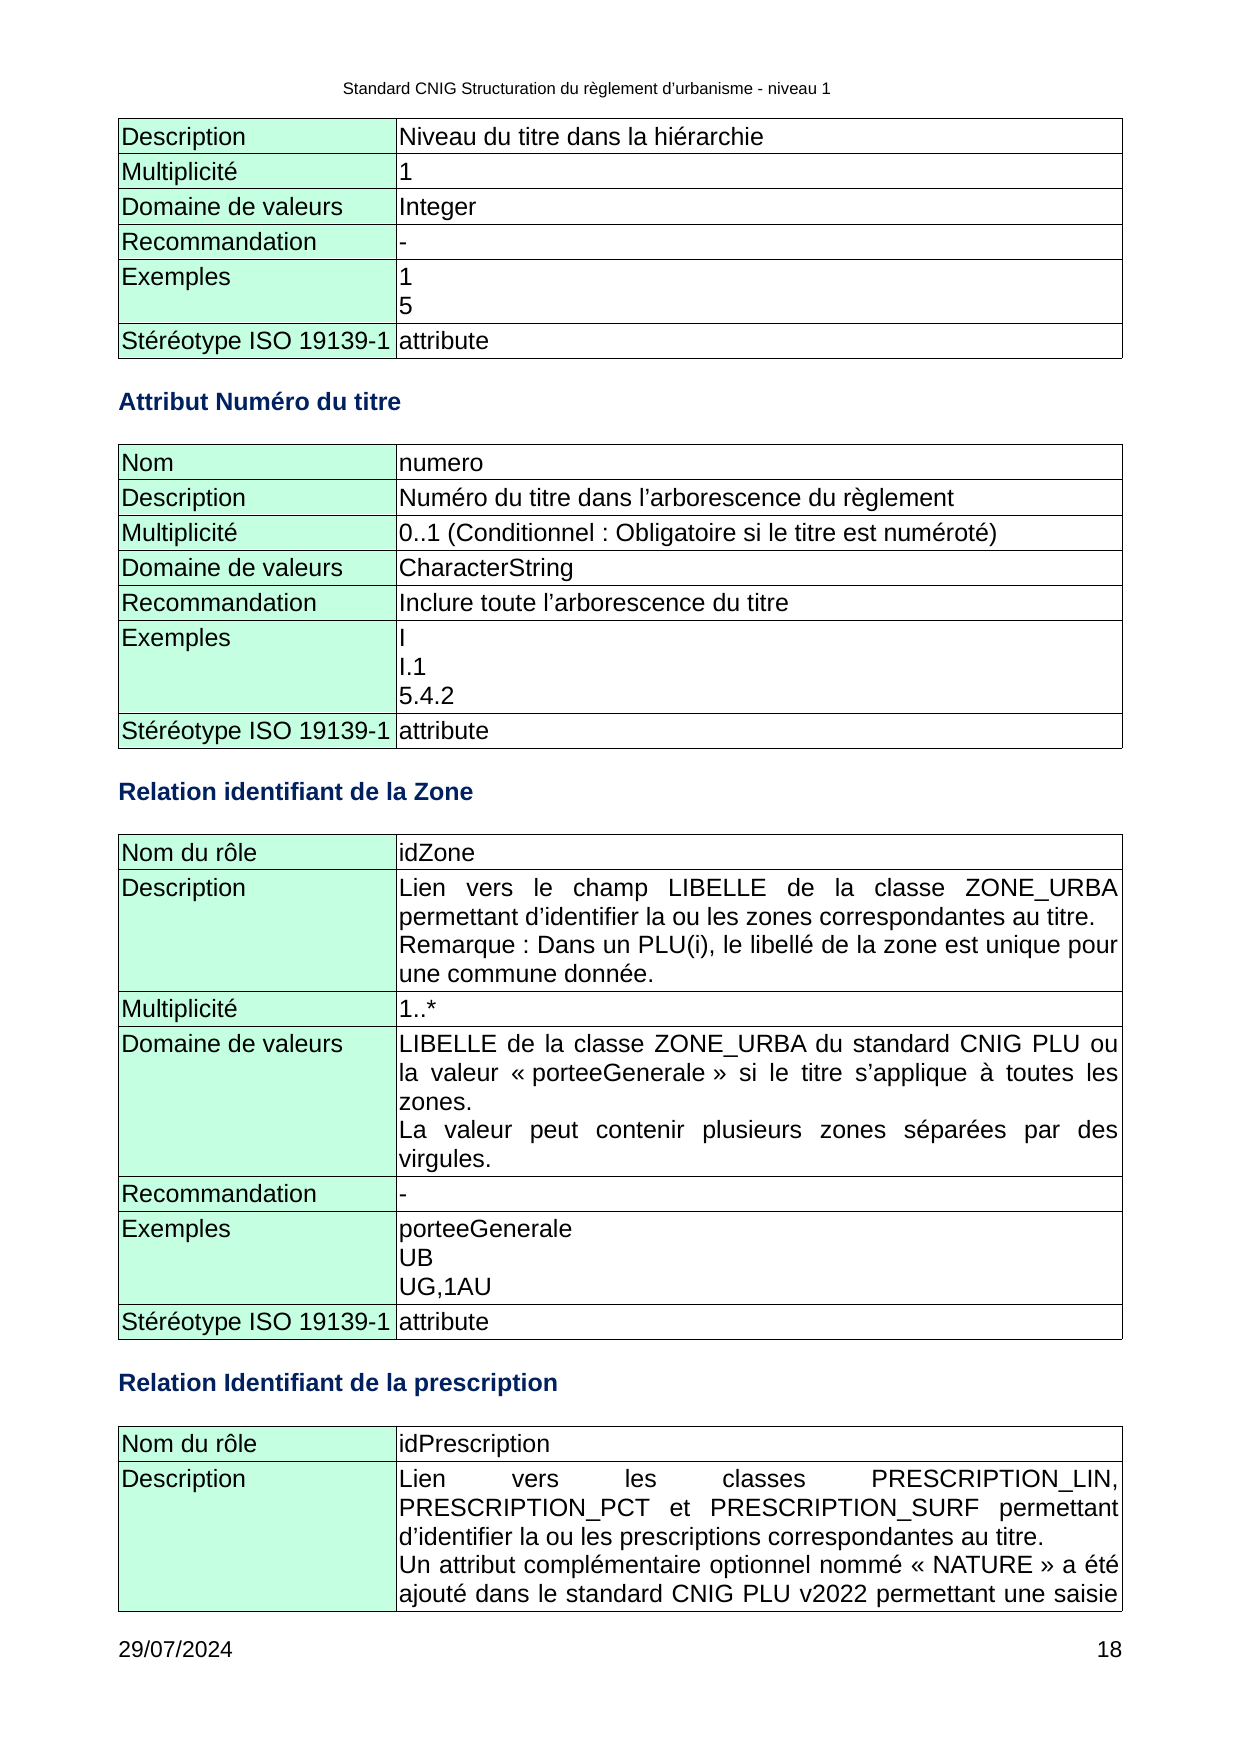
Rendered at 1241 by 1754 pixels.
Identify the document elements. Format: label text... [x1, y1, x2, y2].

table_cell - [397, 225, 1122, 258]
table_cell Description [119, 480, 396, 514]
table_header numero [397, 445, 1122, 479]
table_cell porteeGenerale UB UG,1AU [397, 1212, 1122, 1304]
table_cell Description [119, 1462, 396, 1611]
text Attribut Numéro du titre [118, 387, 1122, 416]
table_cell - [397, 1177, 1122, 1211]
table_cell Domaine de valeurs [119, 1027, 396, 1176]
table_cell Recommandation [119, 225, 396, 258]
table_cell Inclure toute l’arborescence du titre [397, 586, 1122, 620]
table_cell attribute [397, 1305, 1122, 1339]
table_cell I I.1 5.4.2 [397, 621, 1122, 712]
table_header Nom du rôle [119, 1427, 396, 1461]
table_cell Stéréotype ISO 19139-1 [119, 1305, 396, 1339]
table_header idZone [397, 835, 1122, 869]
table_cell 0..1 (Conditionnel : Obligatoire si le titre est numéroté) [397, 516, 1122, 549]
table_cell 1 [397, 154, 1122, 188]
table_cell Domaine de valeurs [119, 189, 396, 223]
table_cell Multiplicité [119, 154, 396, 188]
table_cell attribute [397, 324, 1122, 357]
table_cell Stéréotype ISO 19139-1 [119, 714, 396, 747]
table_cell Exemples [119, 1212, 396, 1304]
table_cell Multiplicité [119, 992, 396, 1026]
table_cell Stéréotype ISO 19139-1 [119, 324, 396, 357]
table_cell Niveau du titre dans la hiérarchie [397, 119, 1122, 153]
table_cell Numéro du titre dans l’arborescence du règlement [397, 480, 1122, 514]
table_cell LIBELLE de la classe ZONE_URBA du standard CNIG PLU ou la valeur « porteeGenerale » si le titre s’applique à toutes les zones. La valeur peut contenir plusieurs zones séparées par des virgules. [397, 1027, 1122, 1176]
table_cell Recommandation [119, 1177, 396, 1211]
table_header Nom [119, 445, 396, 479]
table_cell Description [119, 119, 396, 153]
table_cell Lien vers les classes PRESCRIPTION_LIN, PRESCRIPTION_PCT et PRESCRIPTION_SURF permettant d’identifier la ou les prescriptions correspondantes au titre. Un attribut complémentaire optionnel nommé « NATURE » a été ajouté dans le standard CNIG PLU v2022 permettant une saisie [397, 1462, 1122, 1611]
table_cell 1 5 [397, 260, 1122, 322]
table_header Nom du rôle [119, 835, 396, 869]
table_cell CharacterString [397, 551, 1122, 585]
text Relation Identifiant de la prescription [118, 1368, 1122, 1397]
table_cell Multiplicité [119, 516, 396, 549]
table_cell Exemples [119, 621, 396, 712]
table_cell Lien vers le champ LIBELLE de la classe ZONE_URBA permettant d’identifier la ou les zones correspondantes au titre. Remarque : Dans un PLU(i), le libellé de la zone est unique pour une commune donnée. [397, 870, 1122, 991]
table_cell Domaine de valeurs [119, 551, 396, 585]
table_cell attribute [397, 714, 1122, 747]
text Relation identifiant de la Zone [118, 777, 1122, 806]
table_cell Description [119, 870, 396, 991]
table_cell Exemples [119, 260, 396, 322]
table_cell Integer [397, 189, 1122, 223]
table_cell Recommandation [119, 586, 396, 620]
table_header idPrescription [397, 1427, 1122, 1461]
table_cell 1..* [397, 992, 1122, 1026]
